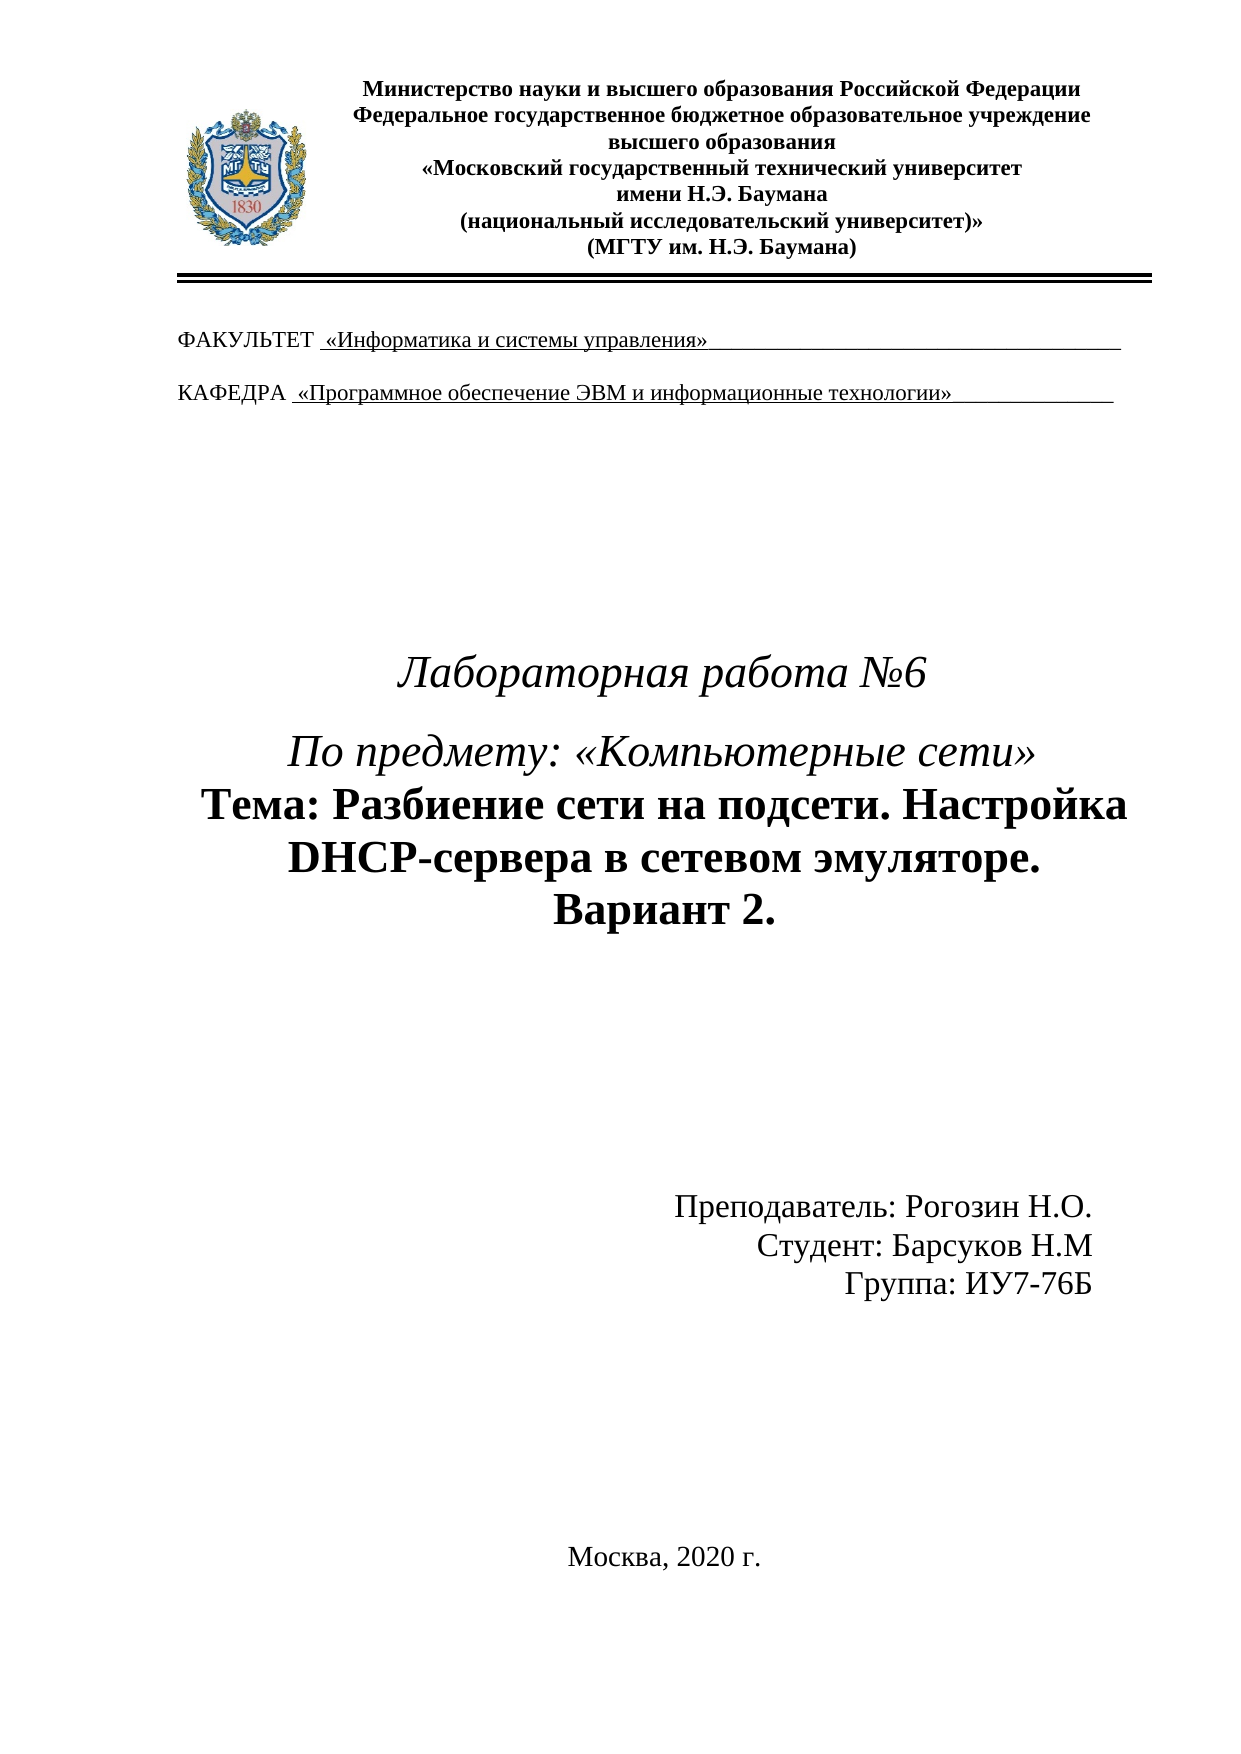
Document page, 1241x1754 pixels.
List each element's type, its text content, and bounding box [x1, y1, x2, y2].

text Группа: ИУ7-76Б [177, 1263, 1093, 1302]
text Студент: Барсуков Н.М [177, 1225, 1093, 1263]
text По предмету: «Компьютерные сети» [177, 724, 1152, 776]
text Тема: Разбиение сети на подсети. Настройка DHCP-сервера в сетевом эмуляторе. [177, 776, 1152, 882]
text Лабораторная работа №6 [177, 645, 1152, 697]
table_header Министерство науки и высшего образования Российской Федерации Федеральное государственное бюджетное образовательное учреждение высшего образования «Московский государственный технический университет имени Н.Э. Баумана (национальный исследовательский университет)» (МГТУ им. Н.Э. Баумана) [322, 75, 1122, 259]
text Москва, 2020 г. [177, 1539, 1152, 1572]
text КАФЕДРА «Программное обеспечение ЭВМ и информационные технологии»______________ [177, 379, 1152, 405]
text Преподаватель: Рогозин Н.О. [177, 1187, 1093, 1225]
text Вариант 2. [177, 882, 1152, 934]
text ФАКУЛЬТЕТ «Информатика и системы управления»____________________________________ [177, 326, 1152, 352]
table_header [177, 75, 322, 259]
